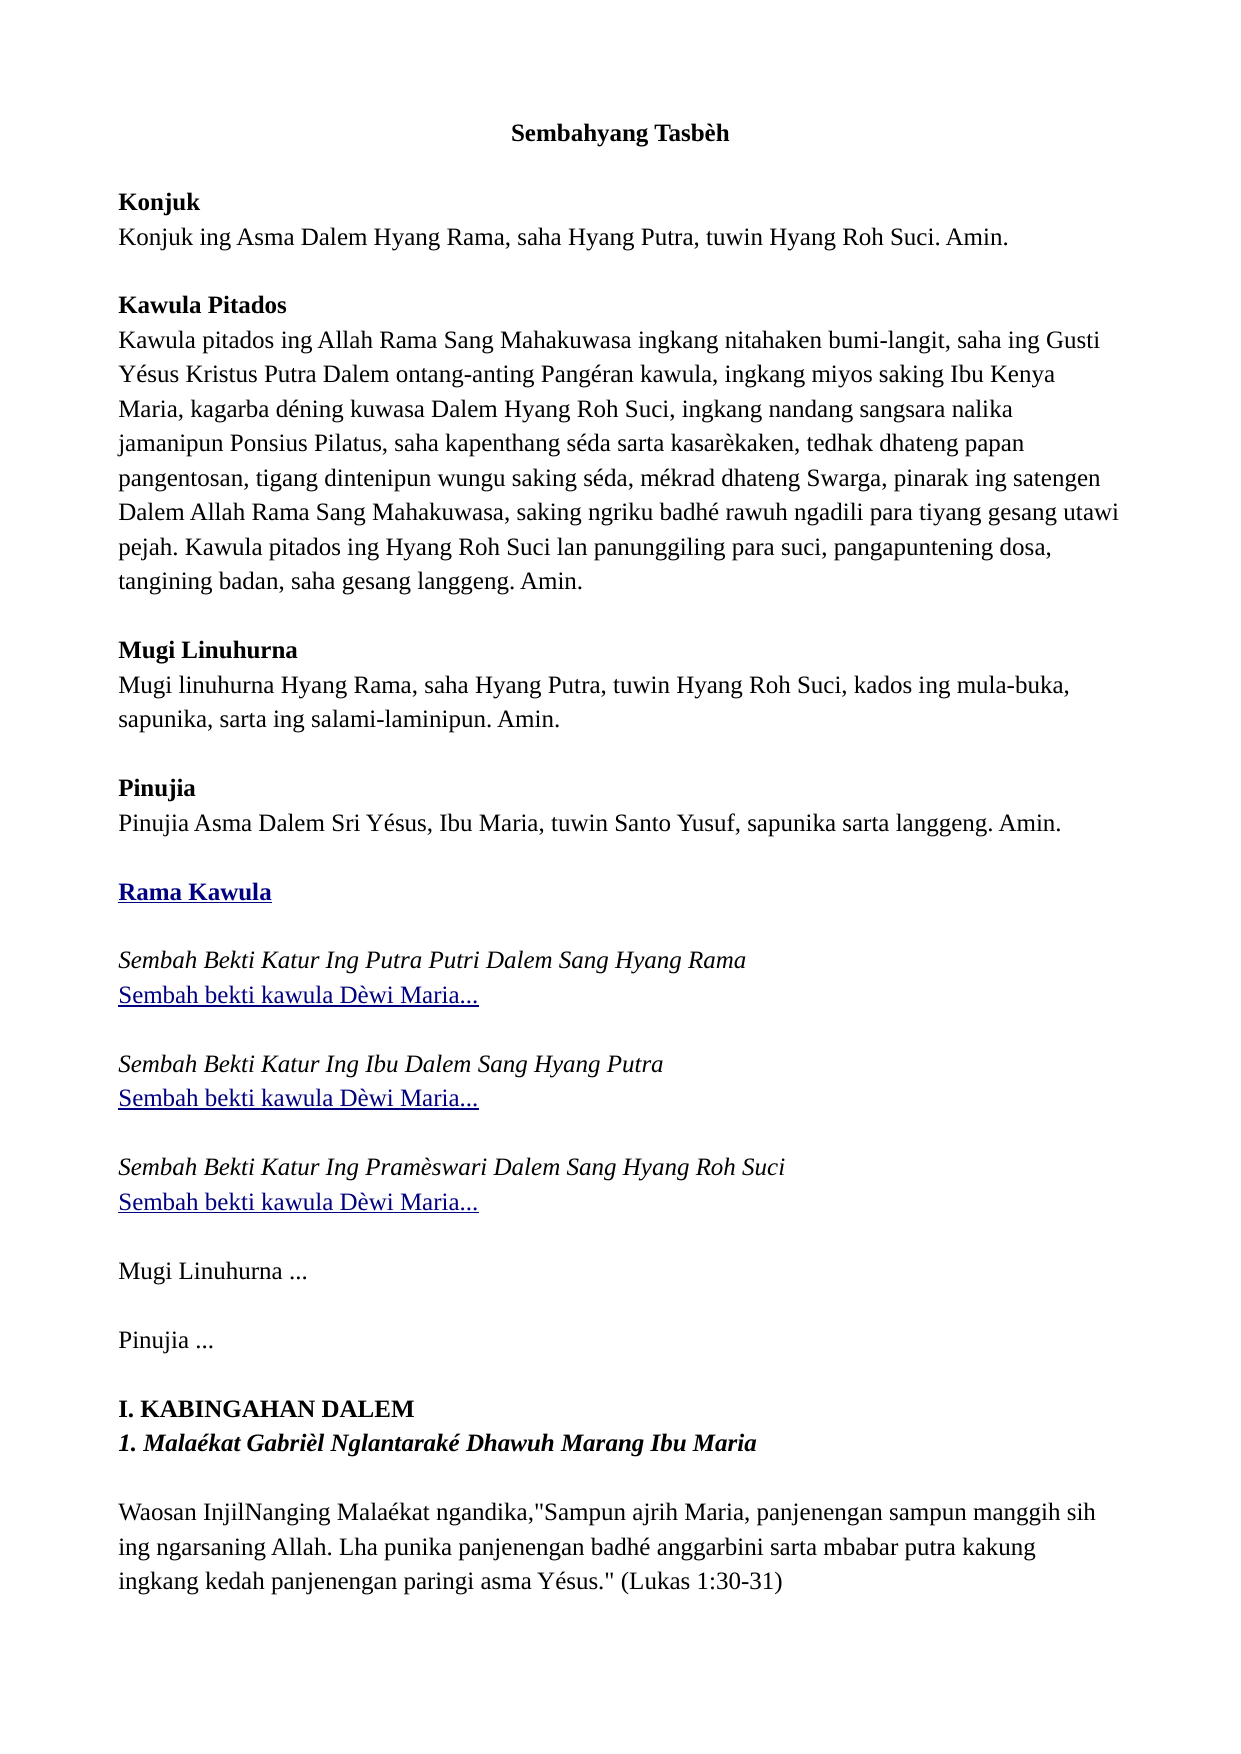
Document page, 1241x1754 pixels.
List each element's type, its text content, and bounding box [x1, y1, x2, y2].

text Sembahyang Tasbèh [118, 118, 1122, 147]
text Konjuk Konjuk ing Asma Dalem Hyang Rama, saha Hyang Putra, tuwin Hyang Roh Suci. Amin. Kawula Pitados Kawula pitados ing Allah Rama Sang Mahakuwasa ingkang nitahaken bumi-langit, saha ing Gusti Yésus Kristus Putra Dalem ontang-anting Pangéran kawula, ingkang miyos saking Ibu Kenya Maria, kagarba déning kuwasa Dalem Hyang Roh Suci, ingkang nandang sangsara nalika jamanipun Ponsius Pilatus, saha kapenthang séda sarta kasarèkaken, tedhak dhateng papan pangentosan, tigang dintenipun wungu saking séda, mékrad dhateng Swarga, pinarak ing satengen Dalem Allah Rama Sang Mahakuwasa, saking ngriku badhé rawuh ngadili para tiyang gesang utawi pejah. Kawula pitados ing Hyang Roh Suci lan panunggiling para suci, pangapuntening dosa, tangining badan, saha gesang langgeng. Amin. Mugi Linuhurna Mugi linuhurna Hyang Rama, saha Hyang Putra, tuwin Hyang Roh Suci, kados ing mula-buka, sapunika, sarta ing salami-laminipun. Amin. Pinujia Pinujia Asma Dalem Sri Yésus, Ibu Maria, tuwin Santo Yusuf, sapunika sarta langgeng. Amin. Rama Kawula Sembah Bekti Katur Ing Putra Putri Dalem Sang Hyang Rama Sembah bekti kawula Dèwi Maria... Sembah Bekti Katur Ing Ibu Dalem Sang Hyang Putra Sembah bekti kawula Dèwi Maria... Sembah Bekti Katur Ing Pramèswari Dalem Sang Hyang Roh Suci Sembah bekti kawula Dèwi Maria... Mugi Linuhurna ... Pinujia ... I. KABINGAHAN DALEM 1. Malaékat Gabrièl Nglantaraké Dhawuh Marang Ibu Maria Waosan InjilNanging Malaékat ngandika,"Sampun ajrih Maria, panjenengan sampun manggih sih ing ngarsaning Allah. Lha punika panjenengan badhé anggarbini sarta mbabar putra kakung ingkang kedah panjenengan paringi asma Yésus." (Lukas 1:30-31) [118, 153, 1122, 1629]
